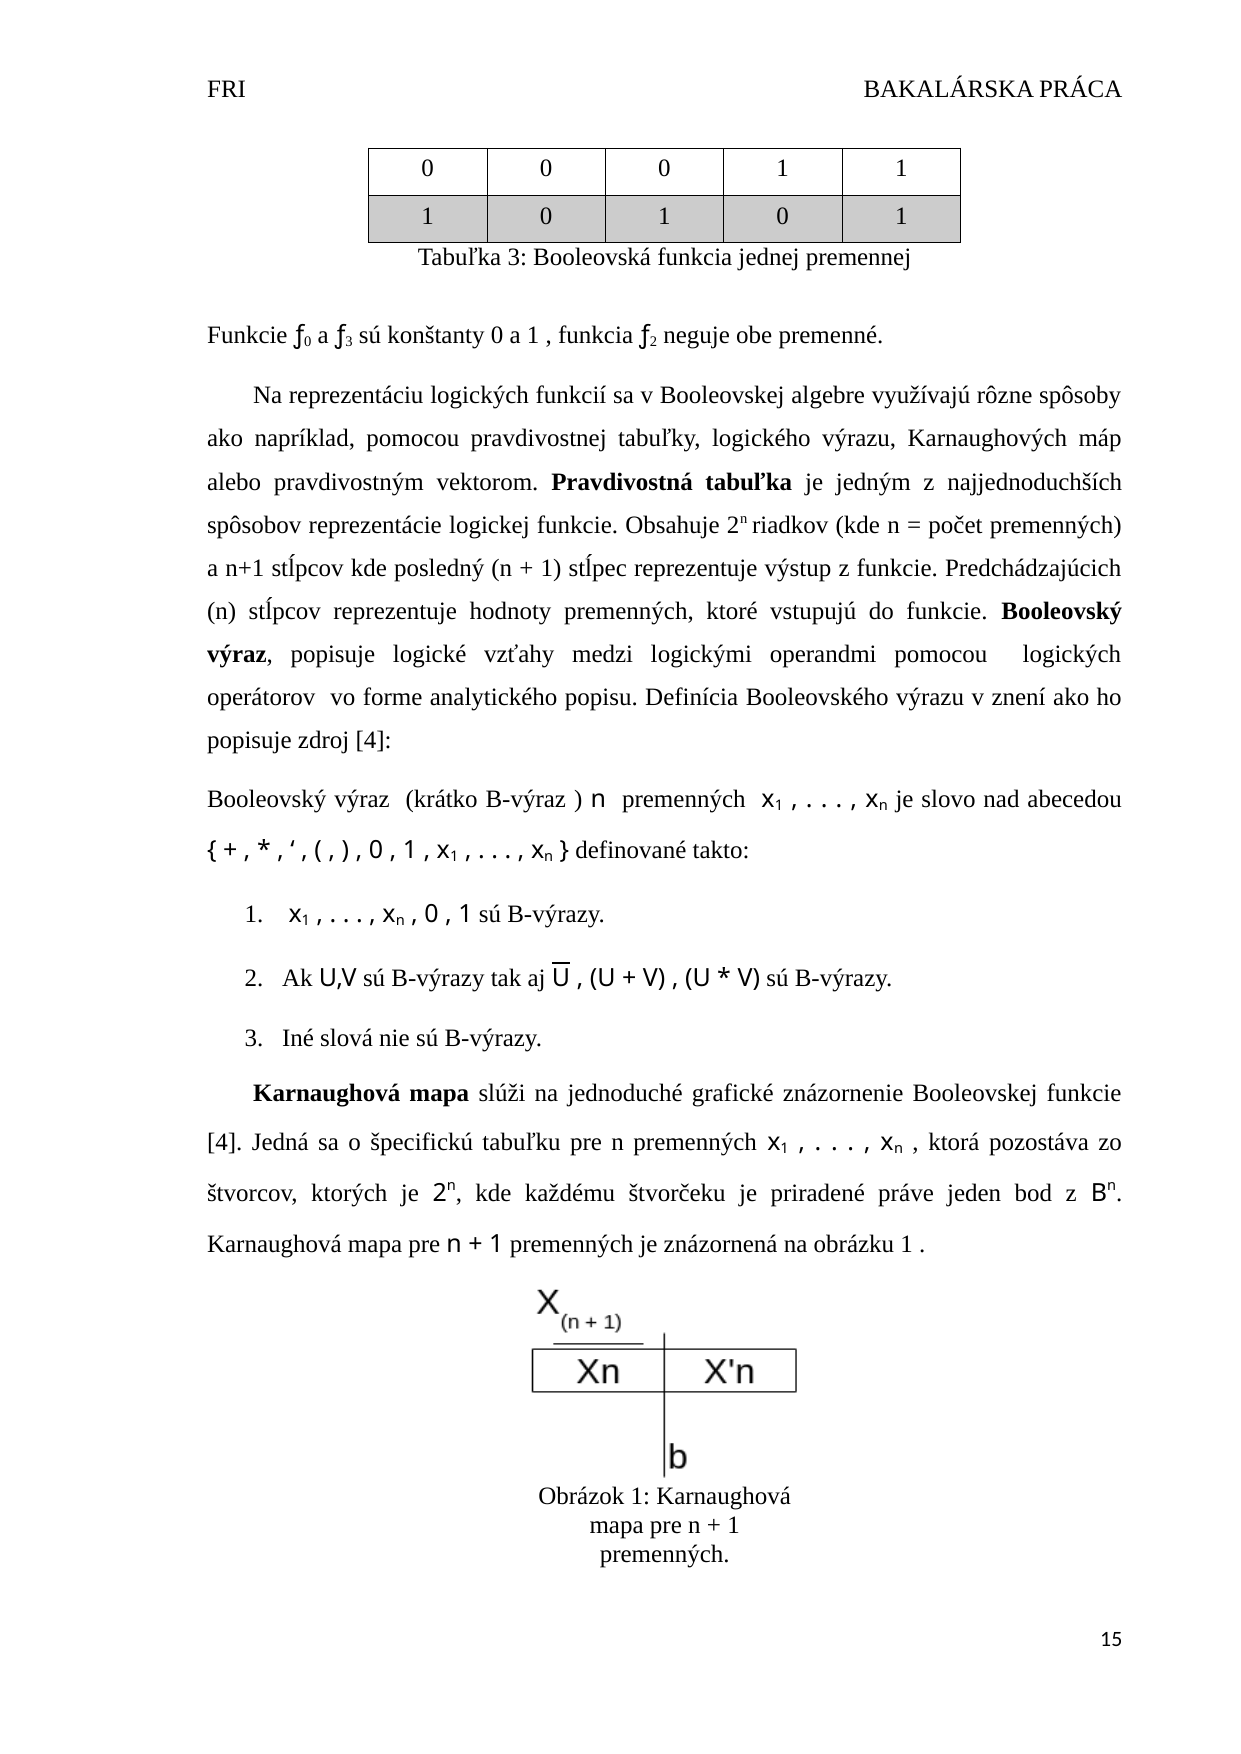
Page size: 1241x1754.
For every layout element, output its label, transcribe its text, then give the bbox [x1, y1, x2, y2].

picture [522, 1282, 807, 1482]
text Funkcie ƒ0 a ƒ3 sú konštanty 0 a 1 , funkcia ƒ2 neguje obe premenné. [207, 271, 1122, 351]
table_cell 1 [843, 196, 960, 242]
text Tabuľka 3: Booleovská funkcia jednej premennej [207, 242, 1122, 271]
table_cell 0 [724, 196, 842, 242]
list x1 , . . . , xn , 0 , 1 sú B-výrazy. [244, 896, 1122, 930]
table_cell 0 [488, 196, 605, 242]
text Na reprezentáciu logických funkcií sa v Booleovskej algebre využívajú rôzne spôsoby ako napríklad, pomocou pravdivostnej tabuľky, logického výrazu, Karnaughových máp alebo pravdivostným vektorom. Pravdivostná tabuľka je jedným z najjednoduchších spôsobov reprezentácie logickej funkcie. Obsahuje 2n riadkov (kde n = počet premenných) a n+1 stĺpcov kde posledný (n + 1) stĺpec reprezentuje výstup z funkcie. Predchádzajúcich (n) stĺpcov reprezentuje hodnoty premenných, ktoré vstupujú do funkcie. Booleovský výraz, popisuje logické vzťahy medzi logickými operandmi pomocou logických operátorov vo forme analytického popisu. Definícia Booleovského výrazu v znení ako ho popisuje zdroj [4]: [207, 380, 1122, 754]
table_cell 1 [606, 196, 723, 242]
table_cell 0 [488, 149, 605, 195]
table_cell 1 [843, 149, 960, 195]
table_cell 0 [606, 149, 723, 195]
table_cell 1 [369, 196, 487, 242]
text Obrázok 1: Karnaughová mapa pre n + 1 premenných. [522, 1482, 806, 1568]
text Booleovský výraz (krátko B-výraz ) n premenných x1 , . . . , xn je slovo nad abecedou { + , * , ‘ , ( , ) , 0 , 1 , x1 , . . . , xn } definované takto: [207, 781, 1122, 866]
table_cell 1 [724, 149, 842, 195]
list Iné slová nie sú B-výrazy. [244, 1023, 1122, 1051]
text Karnaughová mapa slúži na jednoduché grafické znázornenie Booleovskej funkcie [4]. Jedná sa o špecifickú tabuľku pre n premenných x1 , . . . , xn , ktorá pozostáva zo štvorcov, ktorých je 2n, kde každému štvorčeku je priradené práve jeden bod z Bn. Karnaughová mapa pre n + 1 premenných je znázornená na obrázku 1 . [207, 1078, 1122, 1260]
list Ak U,V sú B-výrazy tak aj U , (U + V) , (U * V) sú B-výrazy. [244, 959, 1122, 993]
table_cell 0 [369, 149, 487, 195]
